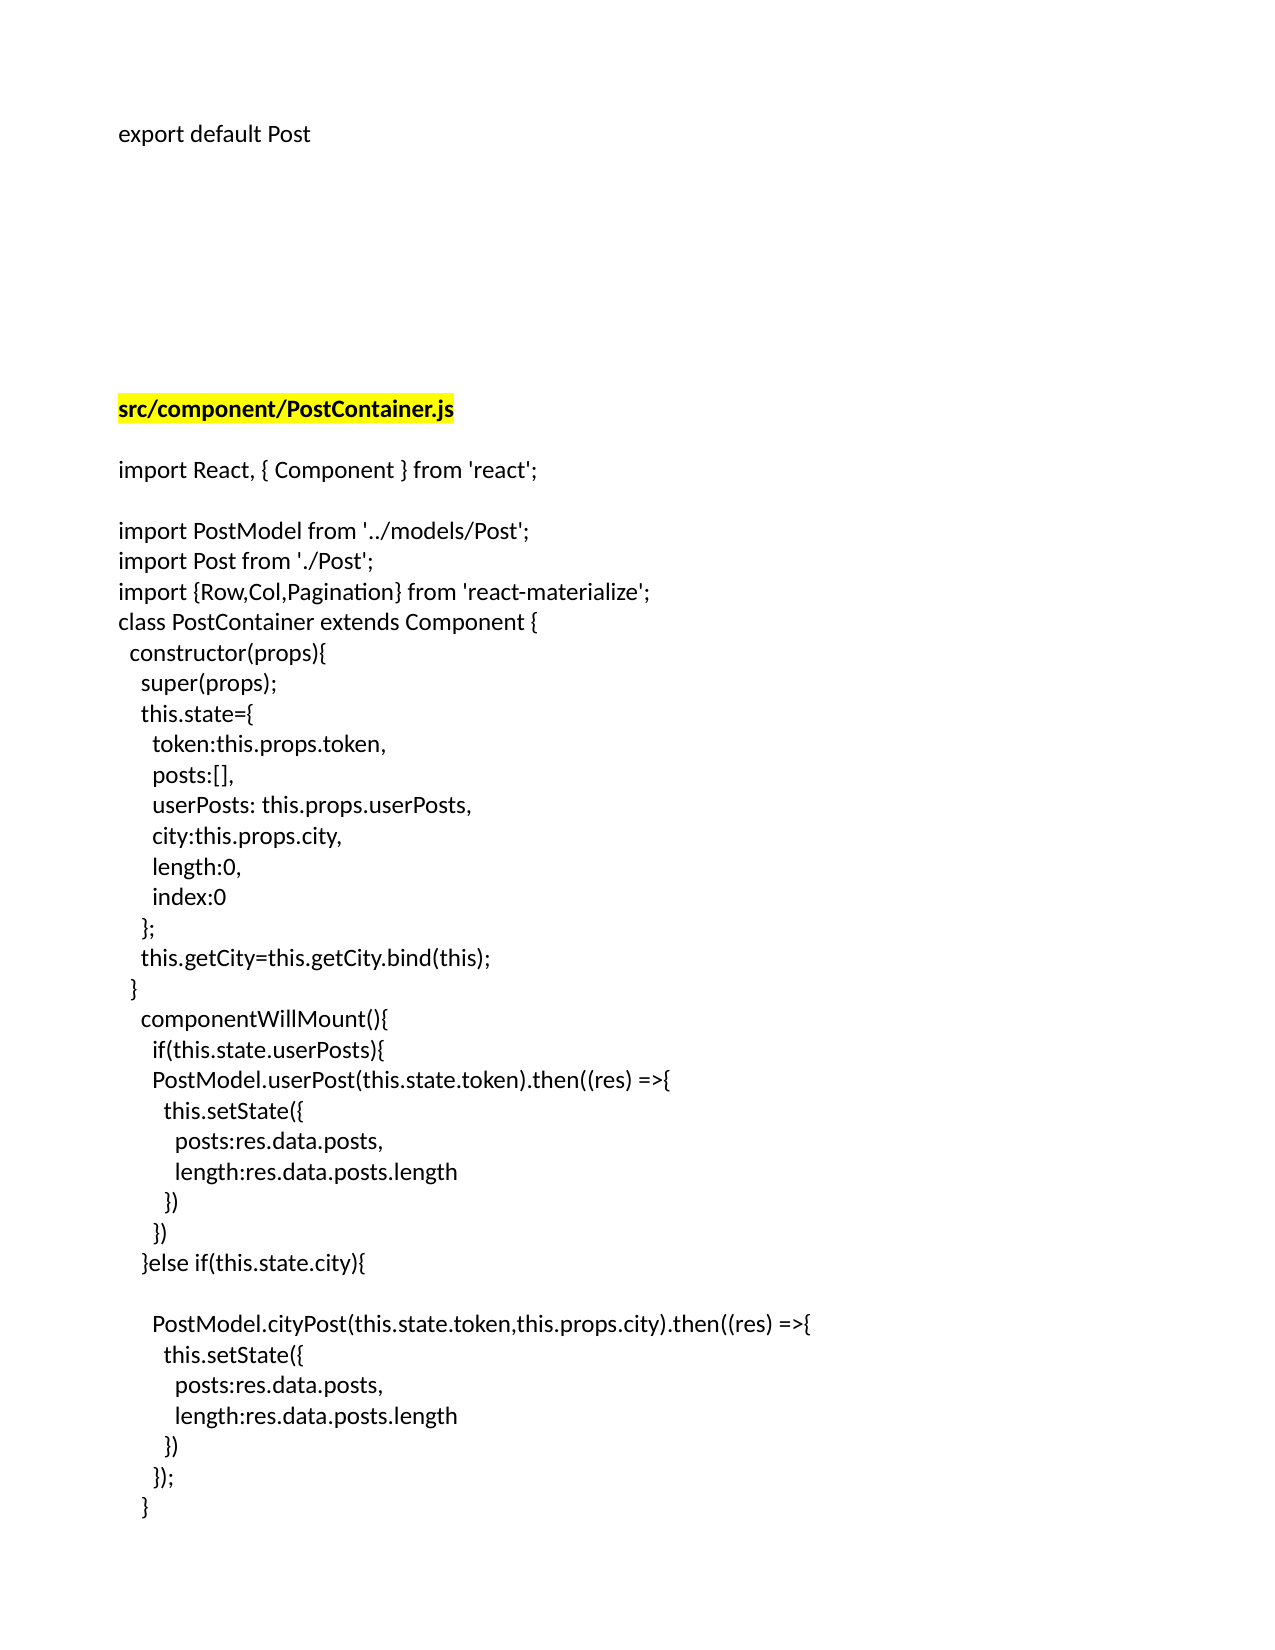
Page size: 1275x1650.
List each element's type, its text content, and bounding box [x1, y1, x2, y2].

text }else if(this.state.city){ [118, 1247, 1157, 1278]
text constructor(props){ [118, 637, 1157, 667]
text export default Post [118, 118, 1157, 149]
text length:res.data.posts.length [118, 1400, 1157, 1431]
text PostModel.userPost(this.state.token).then((res) =>{ [118, 1064, 1157, 1095]
text }); [118, 1461, 1157, 1492]
text posts:[], [118, 759, 1157, 789]
text this.state={ [118, 698, 1157, 728]
text index:0 [118, 881, 1157, 912]
text this.setState({ [118, 1095, 1157, 1125]
text posts:res.data.posts, [118, 1125, 1157, 1156]
text PostModel.cityPost(this.state.token,this.props.city).then((res) =>{ [118, 1308, 1157, 1339]
text }) [118, 1431, 1157, 1461]
text class PostContainer extends Component { [118, 606, 1157, 637]
text } [118, 973, 1157, 1003]
text import PostModel from '../models/Post'; [118, 515, 1157, 545]
text this.getCity=this.getCity.bind(this); [118, 942, 1157, 973]
text length:0, [118, 851, 1157, 881]
text city:this.props.city, [118, 820, 1157, 851]
text }) [118, 1217, 1157, 1247]
text if(this.state.userPosts){ [118, 1034, 1157, 1064]
text userPosts: this.props.userPosts, [118, 789, 1157, 820]
text }) [118, 1186, 1157, 1217]
text token:this.props.token, [118, 728, 1157, 759]
text import Post from './Post'; [118, 545, 1157, 576]
text componentWillMount(){ [118, 1003, 1157, 1034]
text super(props); [118, 667, 1157, 698]
text }; [118, 912, 1157, 942]
text this.setState({ [118, 1339, 1157, 1369]
text import React, { Component } from 'react'; [118, 454, 1157, 484]
text posts:res.data.posts, [118, 1369, 1157, 1400]
text import {Row,Col,Pagination} from 'react-materialize'; [118, 576, 1157, 606]
text src/component/PostContainer.js [118, 393, 1157, 423]
text length:res.data.posts.length [118, 1156, 1157, 1186]
text } [118, 1492, 1157, 1522]
